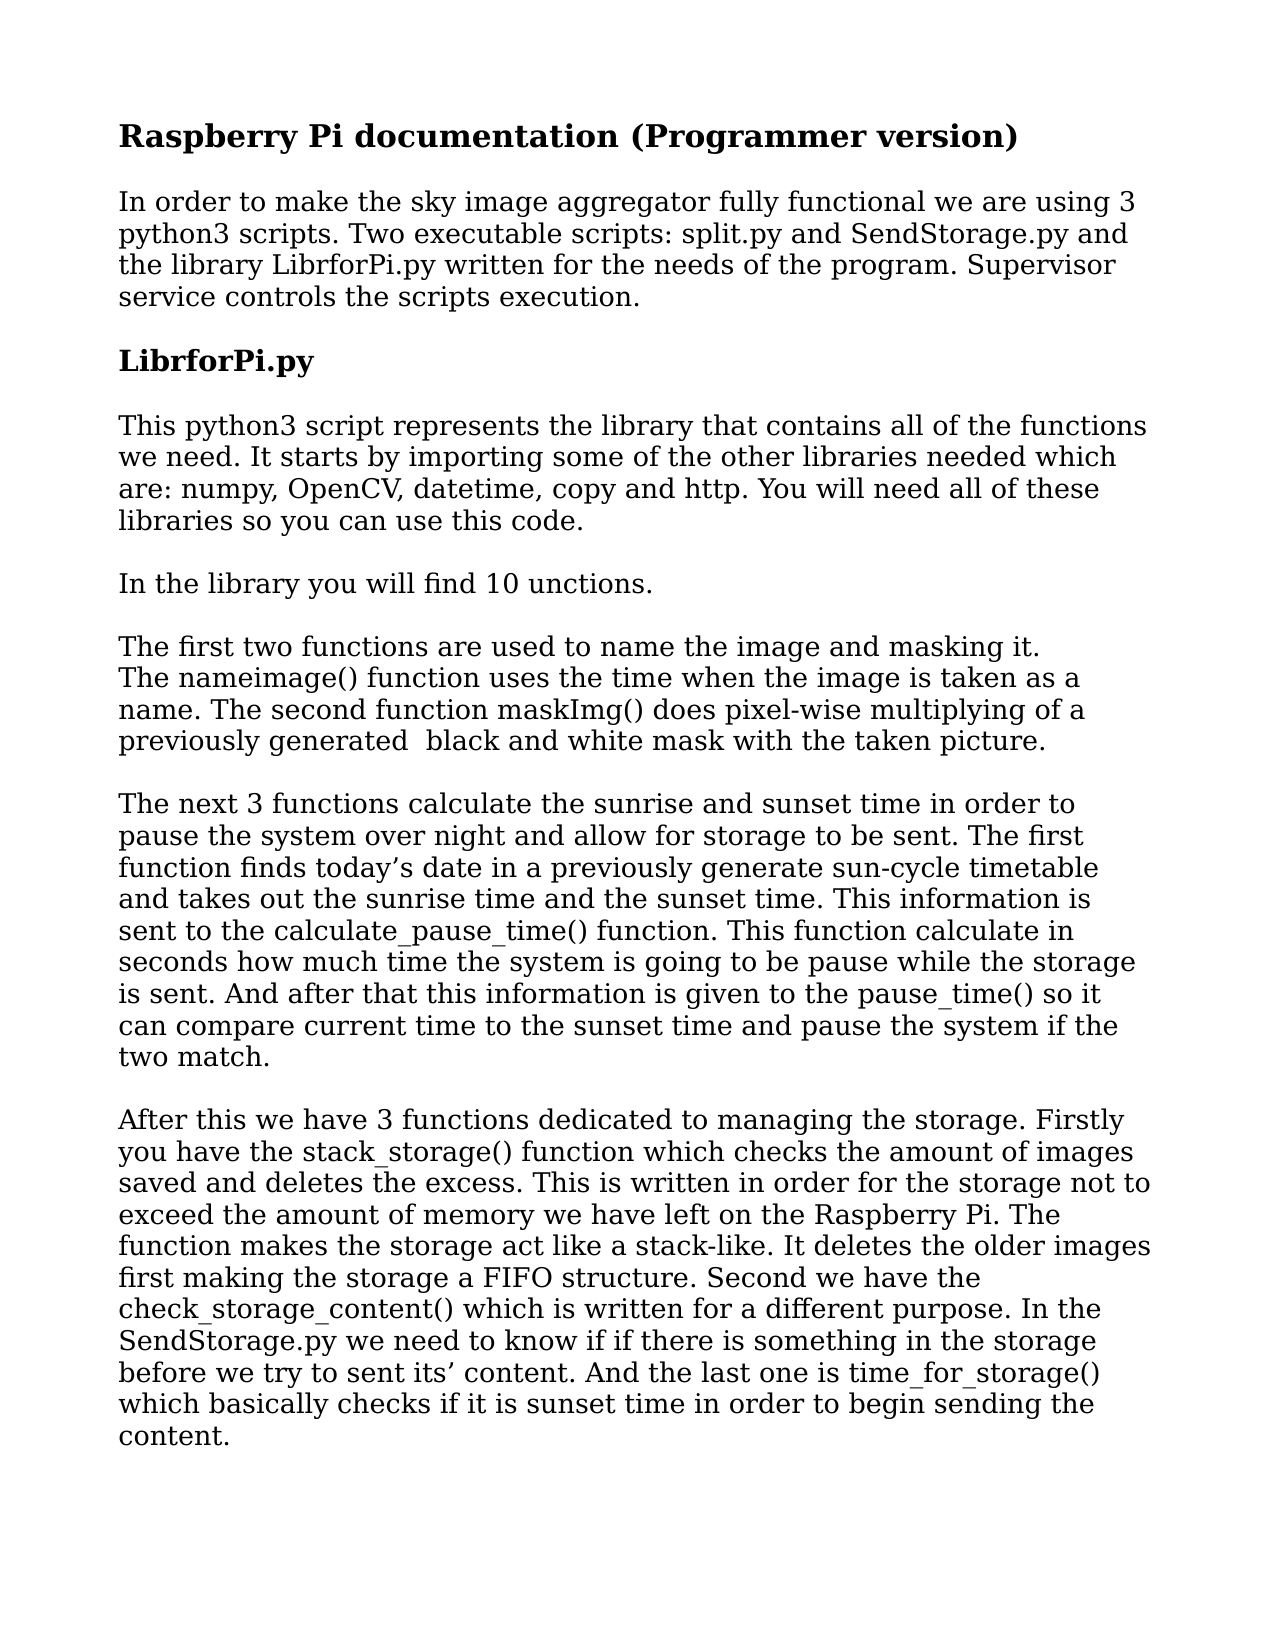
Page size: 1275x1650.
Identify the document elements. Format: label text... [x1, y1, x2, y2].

text In the library you will find 10 unctions. [118, 568, 1157, 599]
text LibrforPi.py [118, 344, 1157, 378]
text This python3 script represents the library that contains all of the functions we need. It starts by importing some of the other libraries needed which are: numpy, OpenCV, datetime, copy and http. You will need all of these libraries so you can use this code. [118, 410, 1157, 536]
text In order to make the sky image aggregator fully functional we are using 3 python3 scripts. Two executable scripts: split.py and SendStorage.py and the library LibrforPi.py written for the needs of the program. Supervisor service controls the scripts execution. [118, 186, 1157, 313]
text Raspberry Pi documentation (Programmer version) [118, 118, 1157, 155]
text The first two functions are used to name the image and masking it. [118, 631, 1157, 663]
text The next 3 functions calculate the sunrise and sunset time in order to pause the system over night and allow for storage to be sent. The first function finds today’s date in a previously generate sun-cycle timetable and takes out the sunrise time and the sunset time. This information is sent to the calculate_pause_time() function. This function calculate in seconds how much time the system is going to be pause while the storage is sent. And after that this information is given to the pause_time() so it can compare current time to the sunset time and pause the system if the two match. [118, 789, 1157, 1073]
text The nameimage() function uses the time when the image is taken as a name. The second function maskImg() does pixel-wise multiplying of a previously generated black and white mask with the taken picture. [118, 663, 1157, 757]
text After this we have 3 functions dedicated to managing the storage. Firstly you have the stack_storage() function which checks the amount of images saved and deletes the excess. This is written in order for the storage not to exceed the amount of memory we have left on the Raspberry Pi. The function makes the storage act like a stack-like. It deletes the older images first making the storage a FIFO structure. Second we have the check_storage_content() which is written for a different purpose. In the SendStorage.py we need to know if if there is something in the storage before we try to sent its’ content. And the last one is time_for_storage() which basically checks if it is sunset time in order to begin sending the content. [118, 1104, 1157, 1452]
